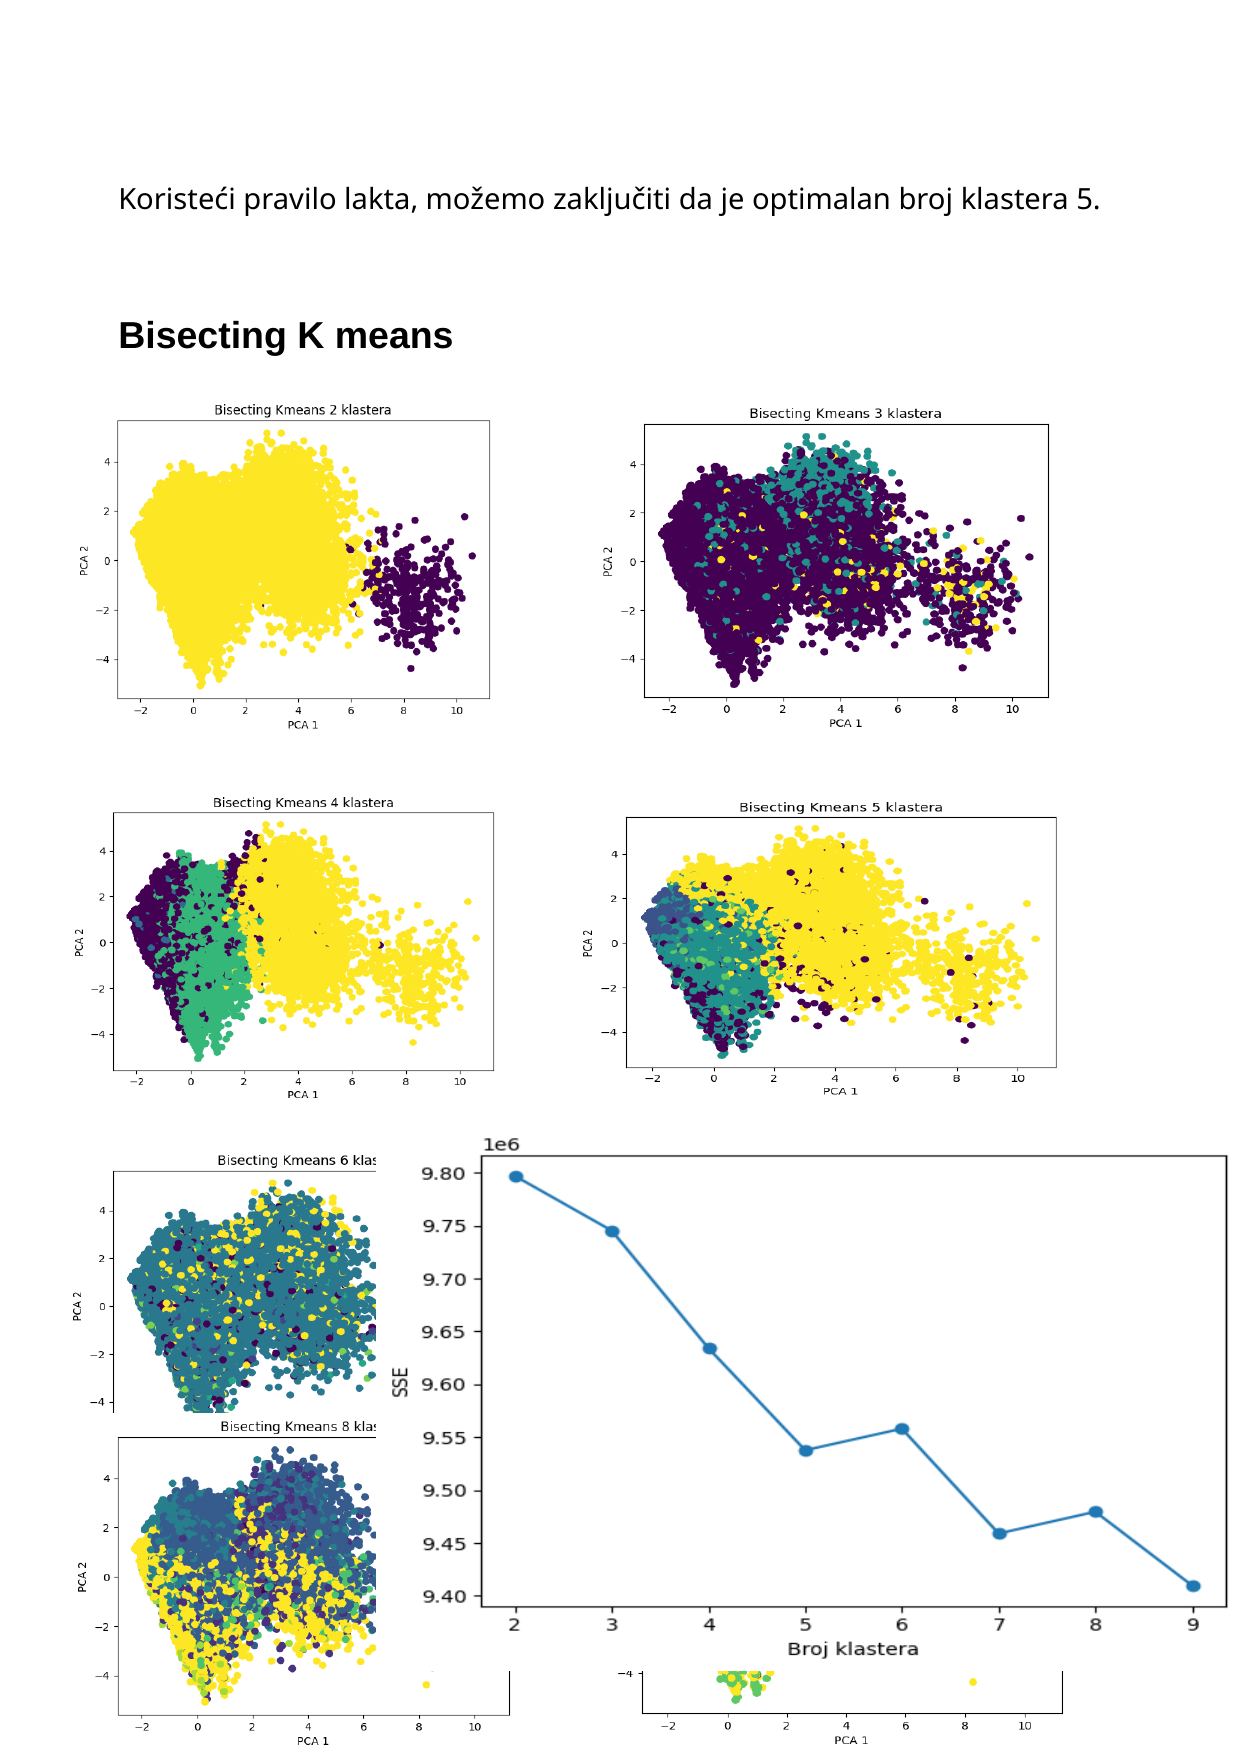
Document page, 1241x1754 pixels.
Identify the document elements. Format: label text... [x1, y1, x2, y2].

picture [65, 1125, 1240, 1754]
picture [595, 400, 1055, 736]
picture [574, 796, 1063, 1103]
text Koristeći pravilo lakta, možemo zaključiti da je optimalan broj klastera 5. [118, 178, 1122, 218]
picture [72, 397, 496, 738]
picture [67, 790, 500, 1107]
subtitle Bisecting K means [118, 313, 1122, 356]
